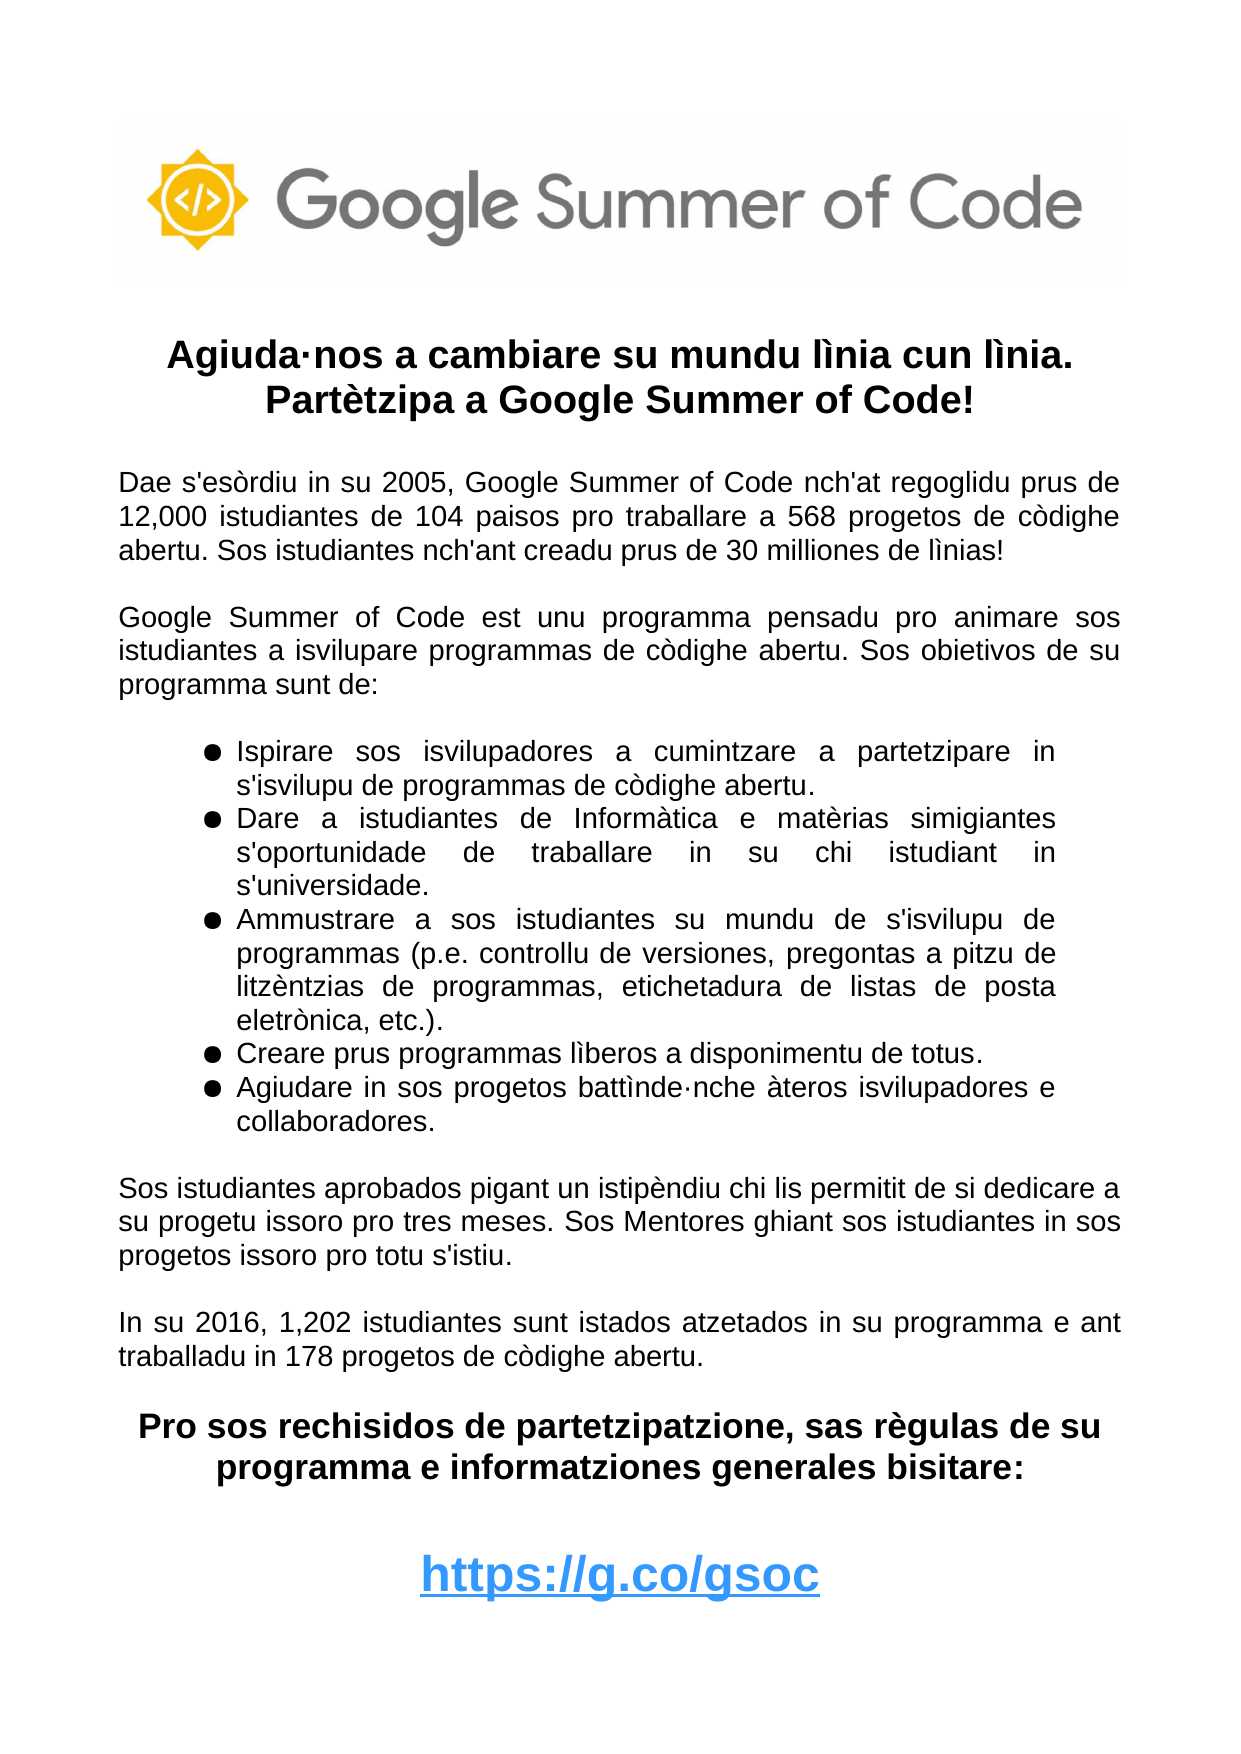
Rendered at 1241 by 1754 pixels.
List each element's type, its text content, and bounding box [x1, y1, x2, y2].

text Google Summer of Code est unu programma pensadu pro animare sos istudiantes a isvilupare programmas de còdighe abertu. Sos obietivos de su programma sunt de: [118, 600, 1122, 700]
list Agiudare in sos progetos battìnde·nche àteros isvilupadores e collaboradores. [201, 1070, 1057, 1137]
list Ammustrare a sos istudiantes su mundu de s'isvilupu de programmas (p.e. controllu de versiones, pregontas a pitzu de litzèntzias de programmas, etichetadura de listas de posta eletrònica, etc.). [201, 902, 1057, 1036]
list Creare prus programmas lìberos a disponimentu de totus. [201, 1036, 1057, 1070]
text https://g.co/gsoc [118, 1545, 1122, 1602]
text Pro sos rechisidos de partetzipatzione, sas règulas de su programma e informatziones generales bisitare: [118, 1406, 1122, 1487]
text Partètzipa a Google Summer of Code! [118, 377, 1122, 422]
list Ispirare sos isvilupadores a cumintzare a partetzipare in s'isvilupu de programmas de còdighe abertu. [201, 734, 1057, 801]
text In su 2016, 1,202 istudiantes sunt istados atzetados in su programma e ant traballadu in 178 progetos de còdighe abertu. [118, 1305, 1122, 1372]
list Dare a istudiantes de Informàtica e matèrias simigiantes s'oportunidade de traballare in su chi istudiant in s'universidade. [201, 801, 1057, 902]
picture [118, 118, 1123, 288]
text Dae s'esòrdiu in su 2005, Google Summer of Code nch'at regoglidu prus de 12,000 istudiantes de 104 paisos pro traballare a 568 progetos de còdighe abertu. Sos istudiantes nch'ant creadu prus de 30 milliones de lìnias! [118, 466, 1122, 566]
text Sos istudiantes aprobados pigant un istipèndiu chi lis permitit de si dedicare a su progetu issoro pro tres meses. Sos Mentores ghiant sos istudiantes in sos progetos issoro pro totu s'istiu. [118, 1171, 1122, 1272]
text Agiuda·nos a cambiare su mundu lìnia cun lìnia. [118, 331, 1122, 377]
